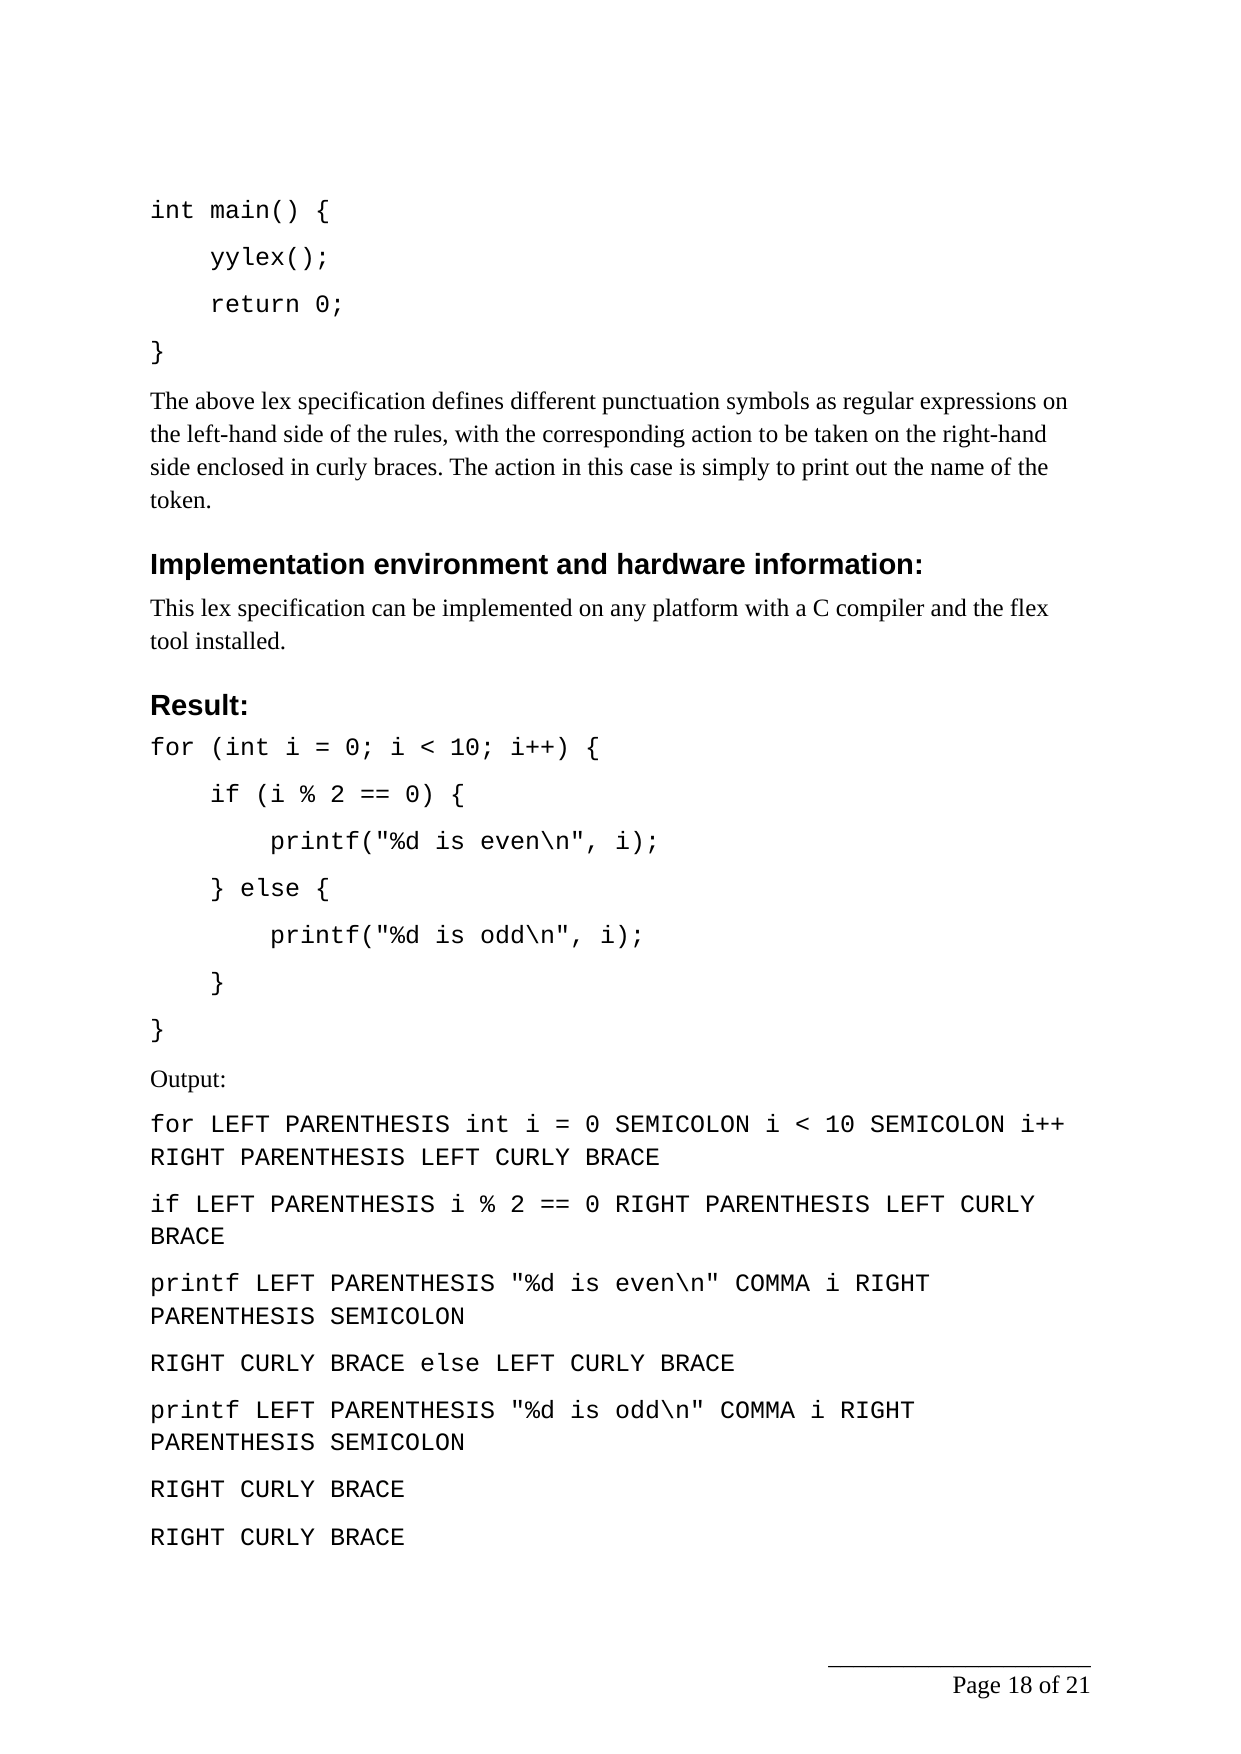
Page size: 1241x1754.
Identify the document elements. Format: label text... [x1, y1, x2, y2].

text } [150, 1017, 1091, 1045]
text RIGHT CURLY BRACE [150, 1524, 1091, 1552]
text yylex(); [150, 245, 1091, 273]
text This lex specification can be implemented on any platform with a C compiler and the flex tool installed. [150, 593, 1091, 655]
text if (i % 2 == 0) { [150, 782, 1091, 810]
text } [150, 339, 1091, 367]
text for LEFT PARENTHESIS int i = 0 SEMICOLON i < 10 SEMICOLON i++ RIGHT PARENTHESIS LEFT CURLY BRACE [150, 1112, 1091, 1172]
text printf LEFT PARENTHESIS "%d is odd\n" COMMA i RIGHT PARENTHESIS SEMICOLON [150, 1397, 1091, 1458]
text int main() { [150, 198, 1091, 226]
subtitle Result: [150, 688, 1091, 722]
text } else { [150, 876, 1091, 904]
text for (int i = 0; i < 10; i++) { [150, 734, 1091, 763]
text if LEFT PARENTHESIS i % 2 == 0 RIGHT PARENTHESIS LEFT CURLY BRACE [150, 1191, 1091, 1252]
subtitle Implementation environment and hardware information: [150, 547, 1091, 581]
text Output: [150, 1064, 1091, 1093]
text printf LEFT PARENTHESIS "%d is even\n" COMMA i RIGHT PARENTHESIS SEMICOLON [150, 1271, 1091, 1332]
text } [150, 970, 1091, 998]
text RIGHT CURLY BRACE else LEFT CURLY BRACE [150, 1350, 1091, 1379]
text The above lex specification defines different punctuation symbols as regular expressions on the left-hand side of the rules, with the corresponding action to be taken on the right-hand side enclosed in curly braces. The action in this case is simply to print out the name of the token. [150, 386, 1091, 514]
text printf("%d is even\n", i); [150, 829, 1091, 857]
text return 0; [150, 292, 1091, 320]
text RIGHT CURLY BRACE [150, 1477, 1091, 1505]
text printf("%d is odd\n", i); [150, 923, 1091, 951]
